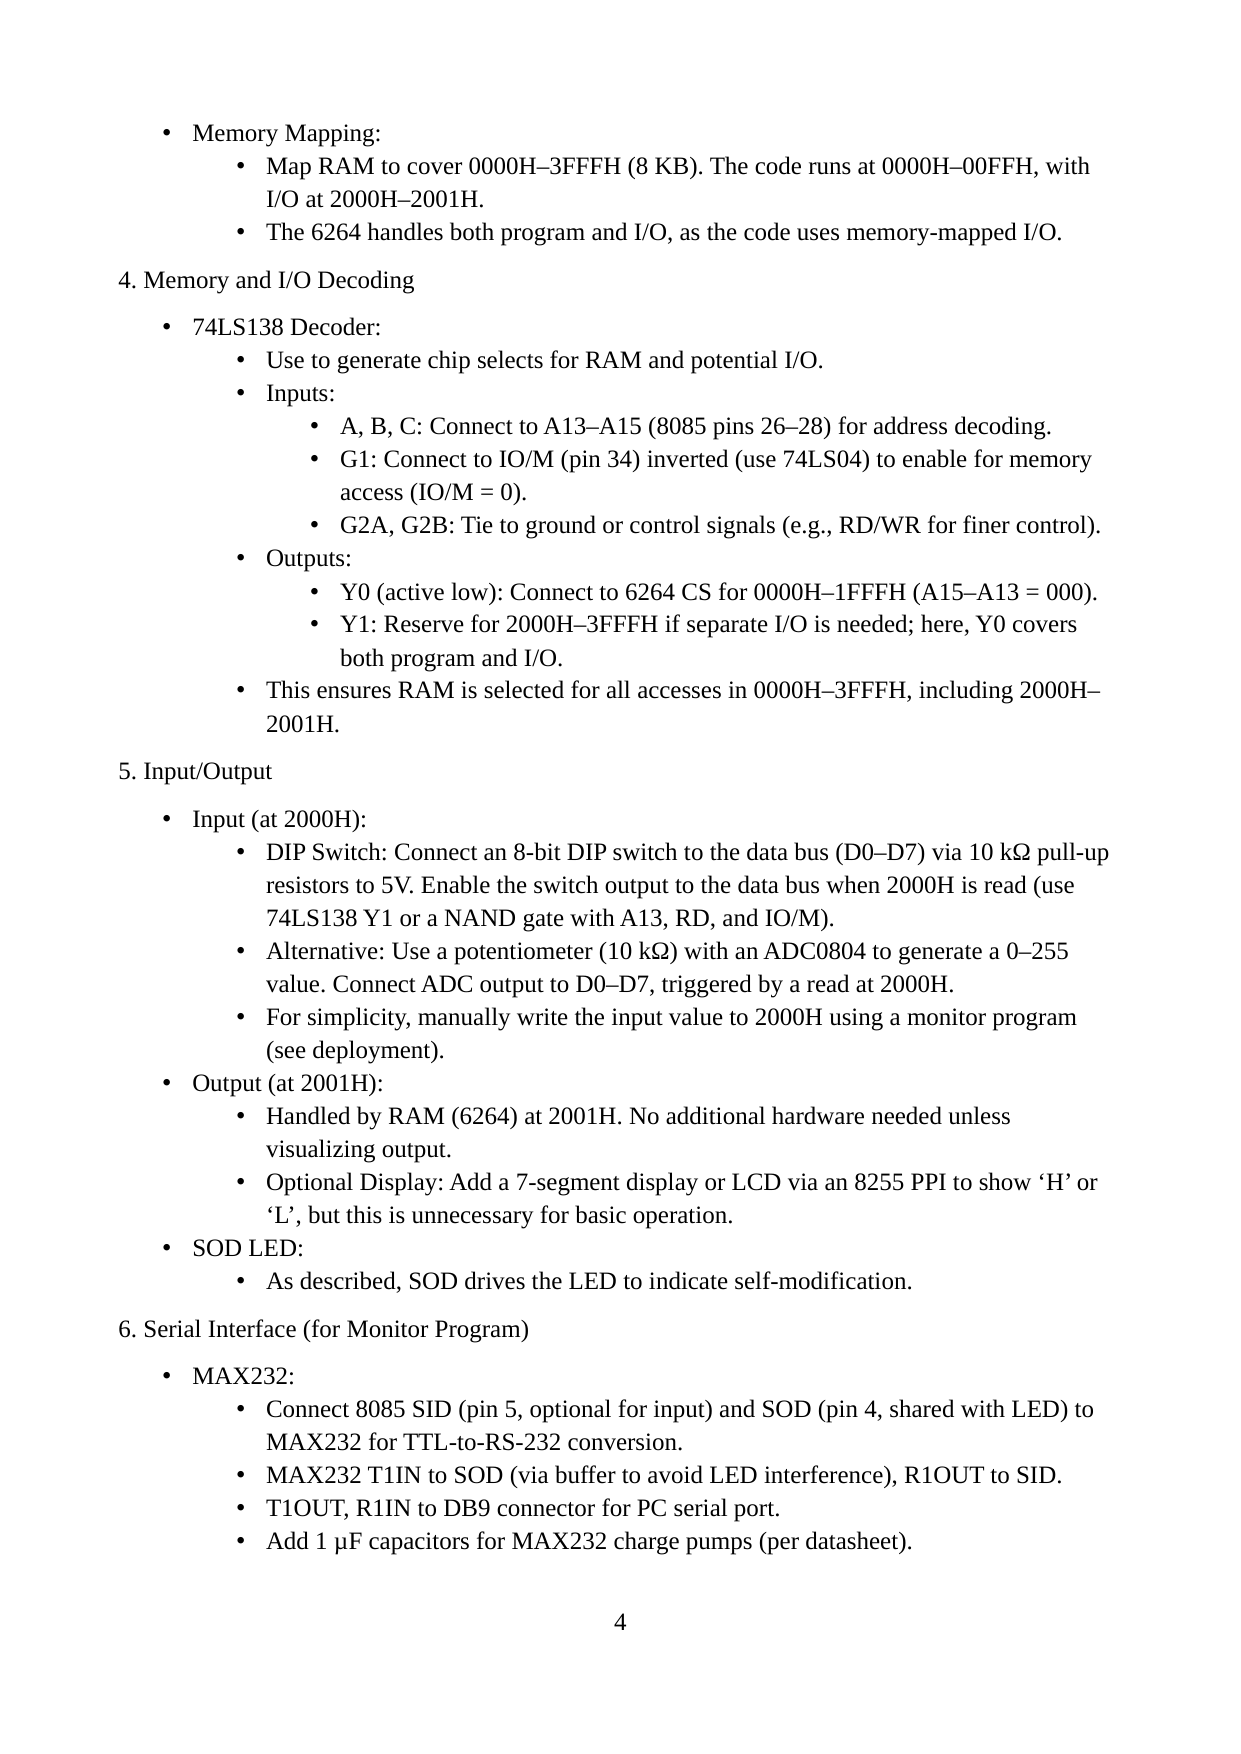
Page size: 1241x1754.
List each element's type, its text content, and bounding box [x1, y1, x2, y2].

list Y0 (active low): Connect to 6264 CS for 0000H–1FFFH (A15–A13 = 000). [310, 577, 1122, 605]
text 4. Memory and I/O Decoding [118, 265, 1122, 293]
list Outputs: [236, 543, 1122, 572]
list This ensures RAM is selected for all accesses in 0000H–3FFFH, including 2000H–2001H. [236, 676, 1122, 737]
list SOD LED: [162, 1233, 1122, 1262]
list Add 1 µF capacitors for MAX232 charge pumps (per datasheet). [236, 1526, 1122, 1555]
list T1OUT, R1IN to DB9 connector for PC serial port. [236, 1493, 1122, 1522]
list MAX232: [162, 1361, 1122, 1390]
list As described, SOD drives the LED to indicate self-modification. [236, 1266, 1122, 1295]
text 6. Serial Interface (for Monitor Program) [118, 1314, 1122, 1342]
list Input (at 2000H): [162, 804, 1122, 833]
text 5. Input/Output [118, 756, 1122, 785]
list 74LS138 Decoder: [162, 312, 1122, 341]
list Handled by RAM (6264) at 2001H. No additional hardware needed unless visualizing output. [236, 1101, 1122, 1163]
list Connect 8085 SID (pin 5, optional for input) and SOD (pin 4, shared with LED) to MAX232 for TTL-to-RS-232 conversion. [236, 1394, 1122, 1456]
list Output (at 2001H): [162, 1068, 1122, 1097]
list Optional Display: Add a 7-segment display or LCD via an 8255 PPI to show ‘H’ or ‘L’, but this is unnecessary for basic operation. [236, 1167, 1122, 1229]
list Alternative: Use a potentiometer (10 kΩ) with an ADC0804 to generate a 0–255 value. Connect ADC output to D0–D7, triggered by a read at 2000H. [236, 936, 1122, 998]
list MAX232 T1IN to SOD (via buffer to avoid LED interference), R1OUT to SID. [236, 1460, 1122, 1489]
list The 6264 handles both program and I/O, as the code uses memory-mapped I/O. [236, 217, 1122, 246]
list Memory Mapping: [162, 118, 1122, 147]
list Use to generate chip selects for RAM and potential I/O. [236, 345, 1122, 374]
list Map RAM to cover 0000H–3FFFH (8 KB). The code runs at 0000H–00FFH, with I/O at 2000H–2001H. [236, 151, 1122, 213]
list DIP Switch: Connect an 8-bit DIP switch to the data bus (D0–D7) via 10 kΩ pull-up resistors to 5V. Enable the switch output to the data bus when 2000H is read (use 74LS138 Y1 or a NAND gate with A13, RD, and IO/M). [236, 837, 1122, 932]
list For simplicity, manually write the input value to 2000H using a monitor program (see deployment). [236, 1002, 1122, 1064]
list Inputs: [236, 378, 1122, 407]
list G1: Connect to IO/M (pin 34) inverted (use 74LS04) to enable for memory access (IO/M = 0). [310, 444, 1122, 506]
list A, B, C: Connect to A13–A15 (8085 pins 26–28) for address decoding. [310, 411, 1122, 440]
list Y1: Reserve for 2000H–3FFFH if separate I/O is needed; here, Y0 covers both program and I/O. [310, 609, 1122, 671]
list G2A, G2B: Tie to ground or control signals (e.g., RD/WR for finer control). [310, 511, 1122, 539]
